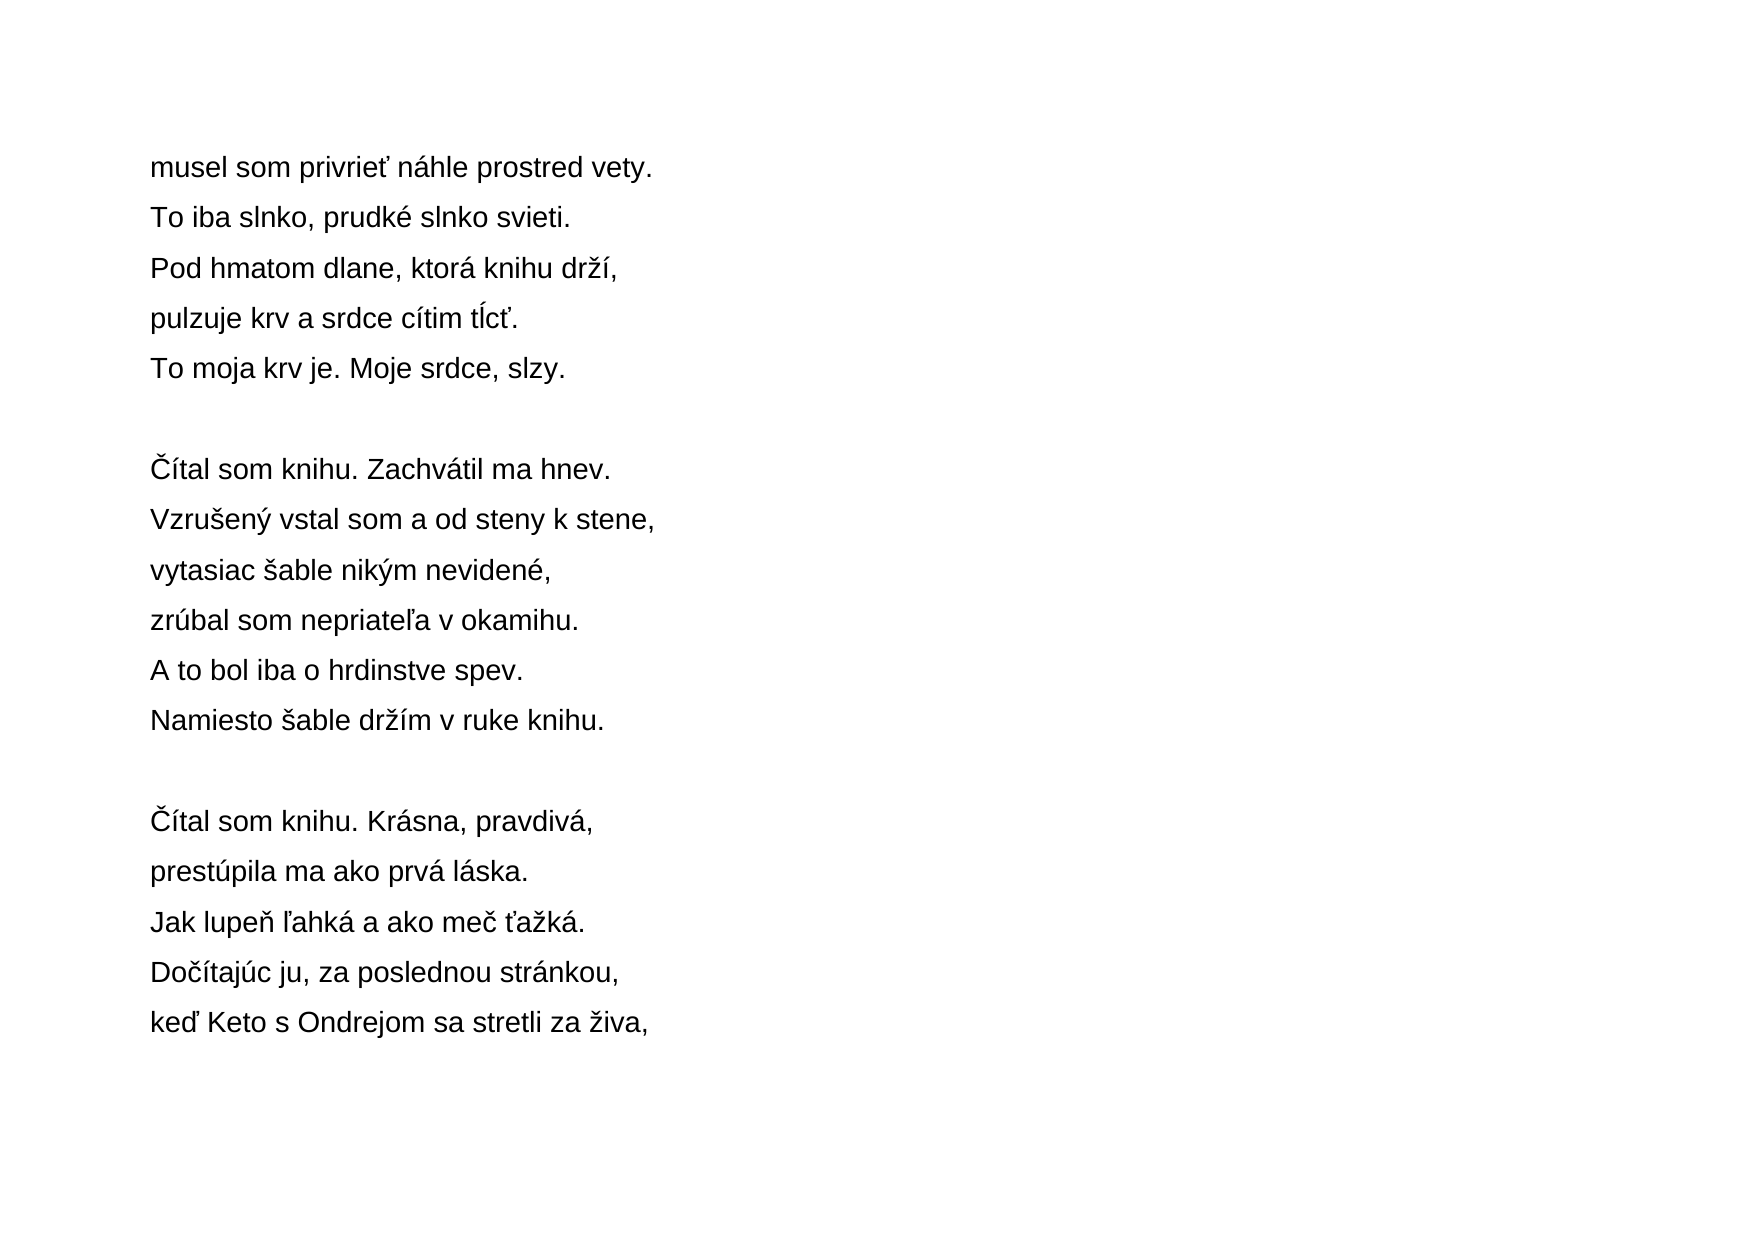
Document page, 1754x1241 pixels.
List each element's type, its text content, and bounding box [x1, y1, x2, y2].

text pulzuje krv a srdce cítim tĺcť. [150, 301, 1243, 334]
text musel som privrieť náhle prostred vety. [150, 150, 1243, 183]
text Dočítajúc ju, za poslednou stránkou, [150, 955, 1243, 988]
text Jak lupeň ľahká a ako meč ťažká. [150, 905, 1243, 938]
text To iba slnko, prudké slnko svieti. [150, 200, 1243, 234]
text zrúbal som nepriateľa v okamihu. [150, 603, 1243, 636]
text Namiesto šable držím v ruke knihu. [150, 703, 1243, 737]
text vytasiac šable nikým nevidené, [150, 552, 1243, 586]
text prestúpila ma ako prvá láska. [150, 854, 1243, 888]
text Čítal som knihu. Krásna, pravdivá, [150, 804, 1243, 838]
text Čítal som knihu. Zachvátil ma hnev. [150, 452, 1243, 485]
text keď Keto s Ondrejom sa stretli za živa, [150, 1005, 1243, 1039]
text Vzrušený vstal som a od steny k stene, [150, 502, 1243, 536]
text Pod hmatom dlane, ktorá knihu drží, [150, 251, 1243, 284]
text A to bol iba o hrdinstve spev. [150, 653, 1243, 687]
text To moja krv je. Moje srdce, slzy. [150, 351, 1243, 385]
